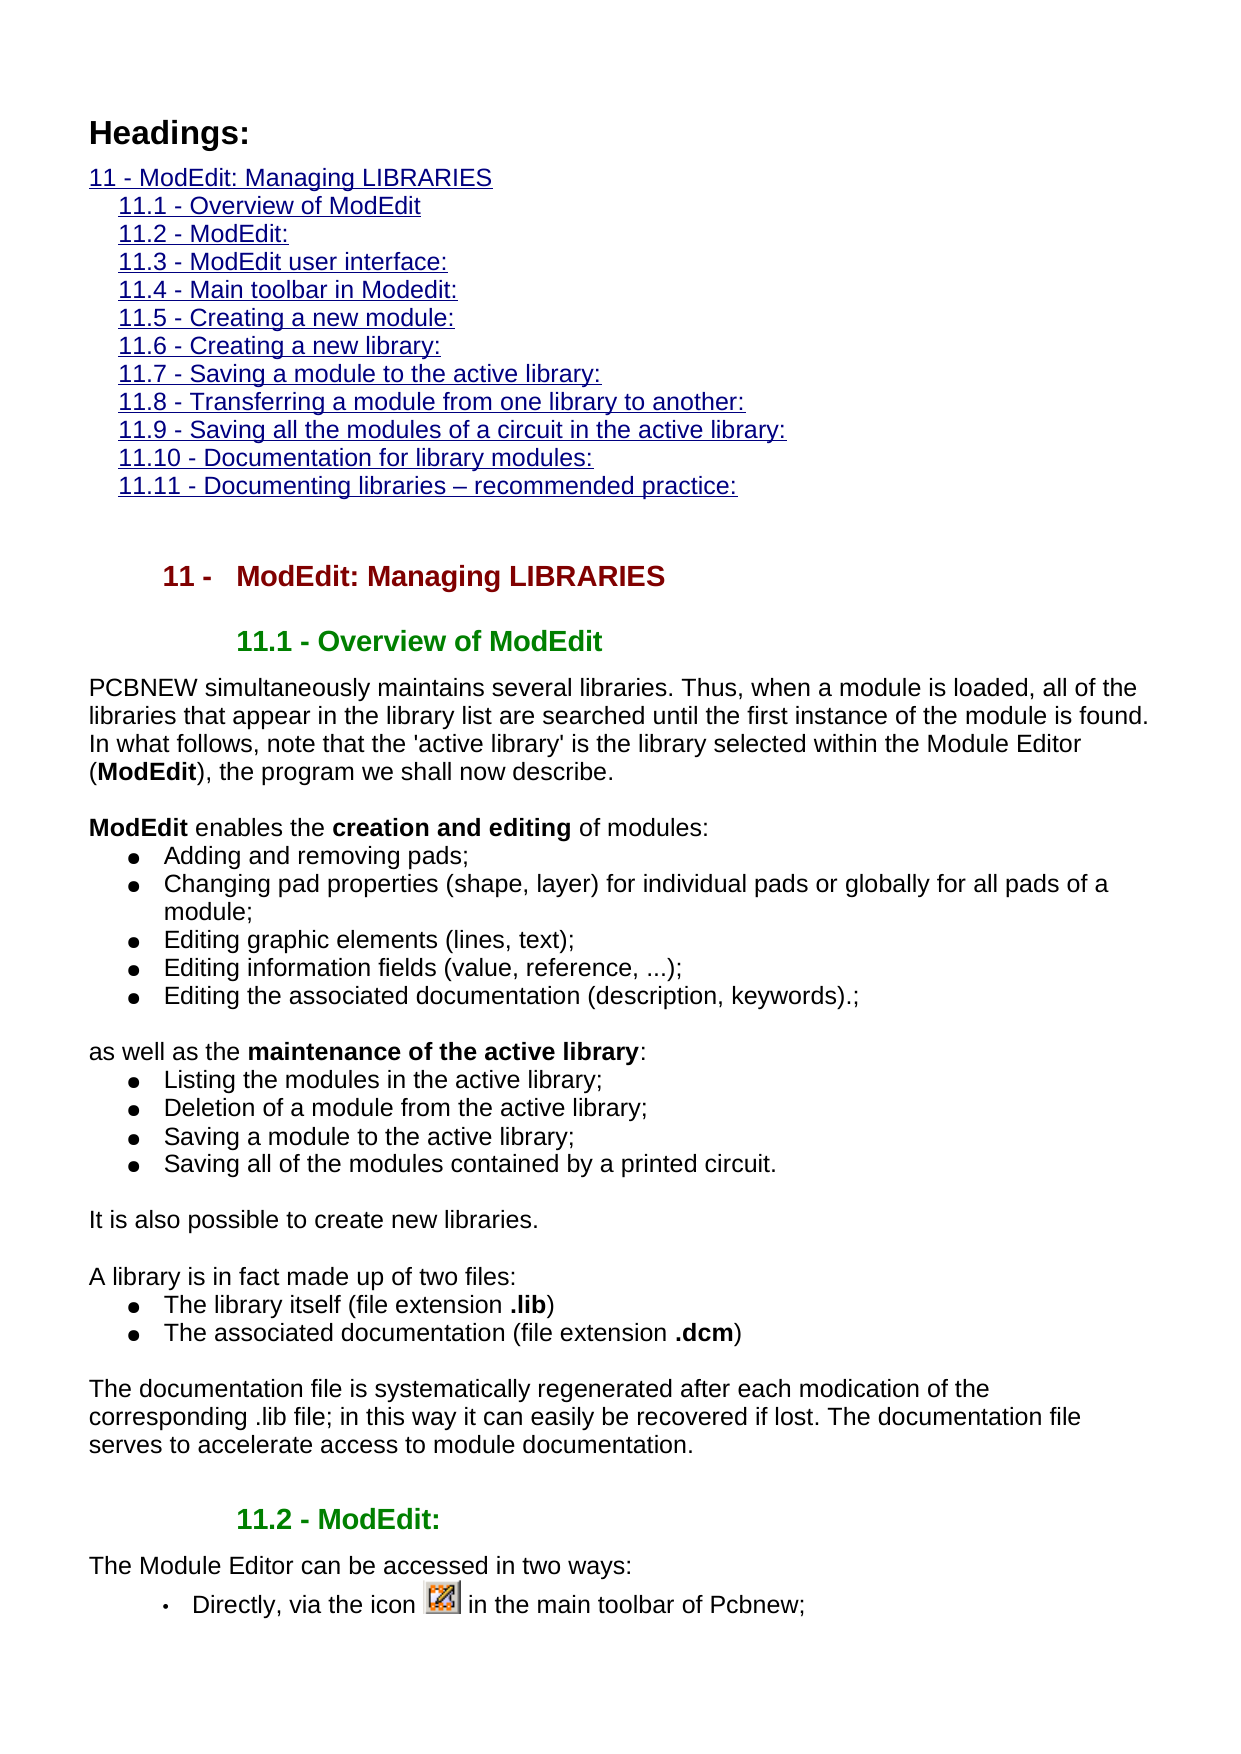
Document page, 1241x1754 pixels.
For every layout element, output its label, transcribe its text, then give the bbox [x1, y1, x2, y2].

text A library is in fact made up of two files: [88, 1262, 1152, 1291]
text 11.9 - Saving all the modules of a circuit in the active library: [118, 416, 1152, 444]
list Listing the modules in the active library; [126, 1066, 1152, 1094]
text 11 - ModEdit: Managing LIBRARIES [88, 163, 1152, 192]
text The Module Editor can be accessed in two ways: [88, 1552, 1152, 1580]
text 11.10 - Documentation for library modules: [118, 444, 1152, 472]
list Changing pad properties (shape, layer) for individual pads or globally for all pads of a module; [126, 870, 1152, 926]
text PCBNEW simultaneously maintains several libraries. Thus, when a module is loaded, all of the libraries that appear in the library list are searched until the first instance of the module is found. In what follows, note that the 'active library' is the library selected within the Module Editor (ModEdit), the program we shall now describe. [88, 674, 1152, 786]
text 11.4 - Main toolbar in Modedit: [118, 276, 1152, 304]
text as well as the maintenance of the active library: [88, 1038, 1152, 1066]
subtitle Overview of ModEdit [162, 625, 1152, 658]
list Editing graphic elements (lines, text); [126, 926, 1152, 954]
text ModEdit enables the creation and editing of modules: [88, 814, 1152, 842]
list The associated documentation (file extension .dcm) [126, 1318, 1152, 1347]
text 11.3 - ModEdit user interface: [118, 248, 1152, 276]
list Deletion of a module from the active library; [126, 1094, 1152, 1122]
list Adding and removing pads; [126, 842, 1152, 870]
list Editing information fields (value, reference, ...); [126, 954, 1152, 982]
text It is also possible to create new libraries. [88, 1206, 1152, 1234]
subtitle ModEdit: Managing LIBRARIES [88, 560, 1152, 593]
text 11.8 - Transferring a module from one library to another: [118, 388, 1152, 416]
text 11.6 - Creating a new library: [118, 332, 1152, 360]
subtitle ModEdit: [162, 1503, 1152, 1535]
picture [423, 1579, 461, 1614]
list The library itself (file extension .lib) [126, 1291, 1152, 1318]
text 11.1 - Overview of ModEdit [118, 192, 1152, 219]
list Saving a module to the active library; [126, 1122, 1152, 1150]
text 11.11 - Documenting libraries – recommended practice: [118, 472, 1152, 500]
subtitle Headings: [88, 113, 1152, 151]
list Saving all of the modules contained by a printed circuit. [126, 1150, 1152, 1178]
text 11.7 - Saving a module to the active library: [118, 360, 1152, 388]
text 11.5 - Creating a new module: [118, 304, 1152, 332]
list Directly, via the icon in the main toolbar of Pcbnew; [162, 1580, 1152, 1619]
text 11.2 - ModEdit: [118, 219, 1152, 248]
text The documentation file is systematically regenerated after each modication of the corresponding .lib file; in this way it can easily be recovered if lost. The documentation file serves to accelerate access to module documentation. [88, 1374, 1152, 1459]
list Editing the associated documentation (description, keywords).; [126, 982, 1152, 1010]
